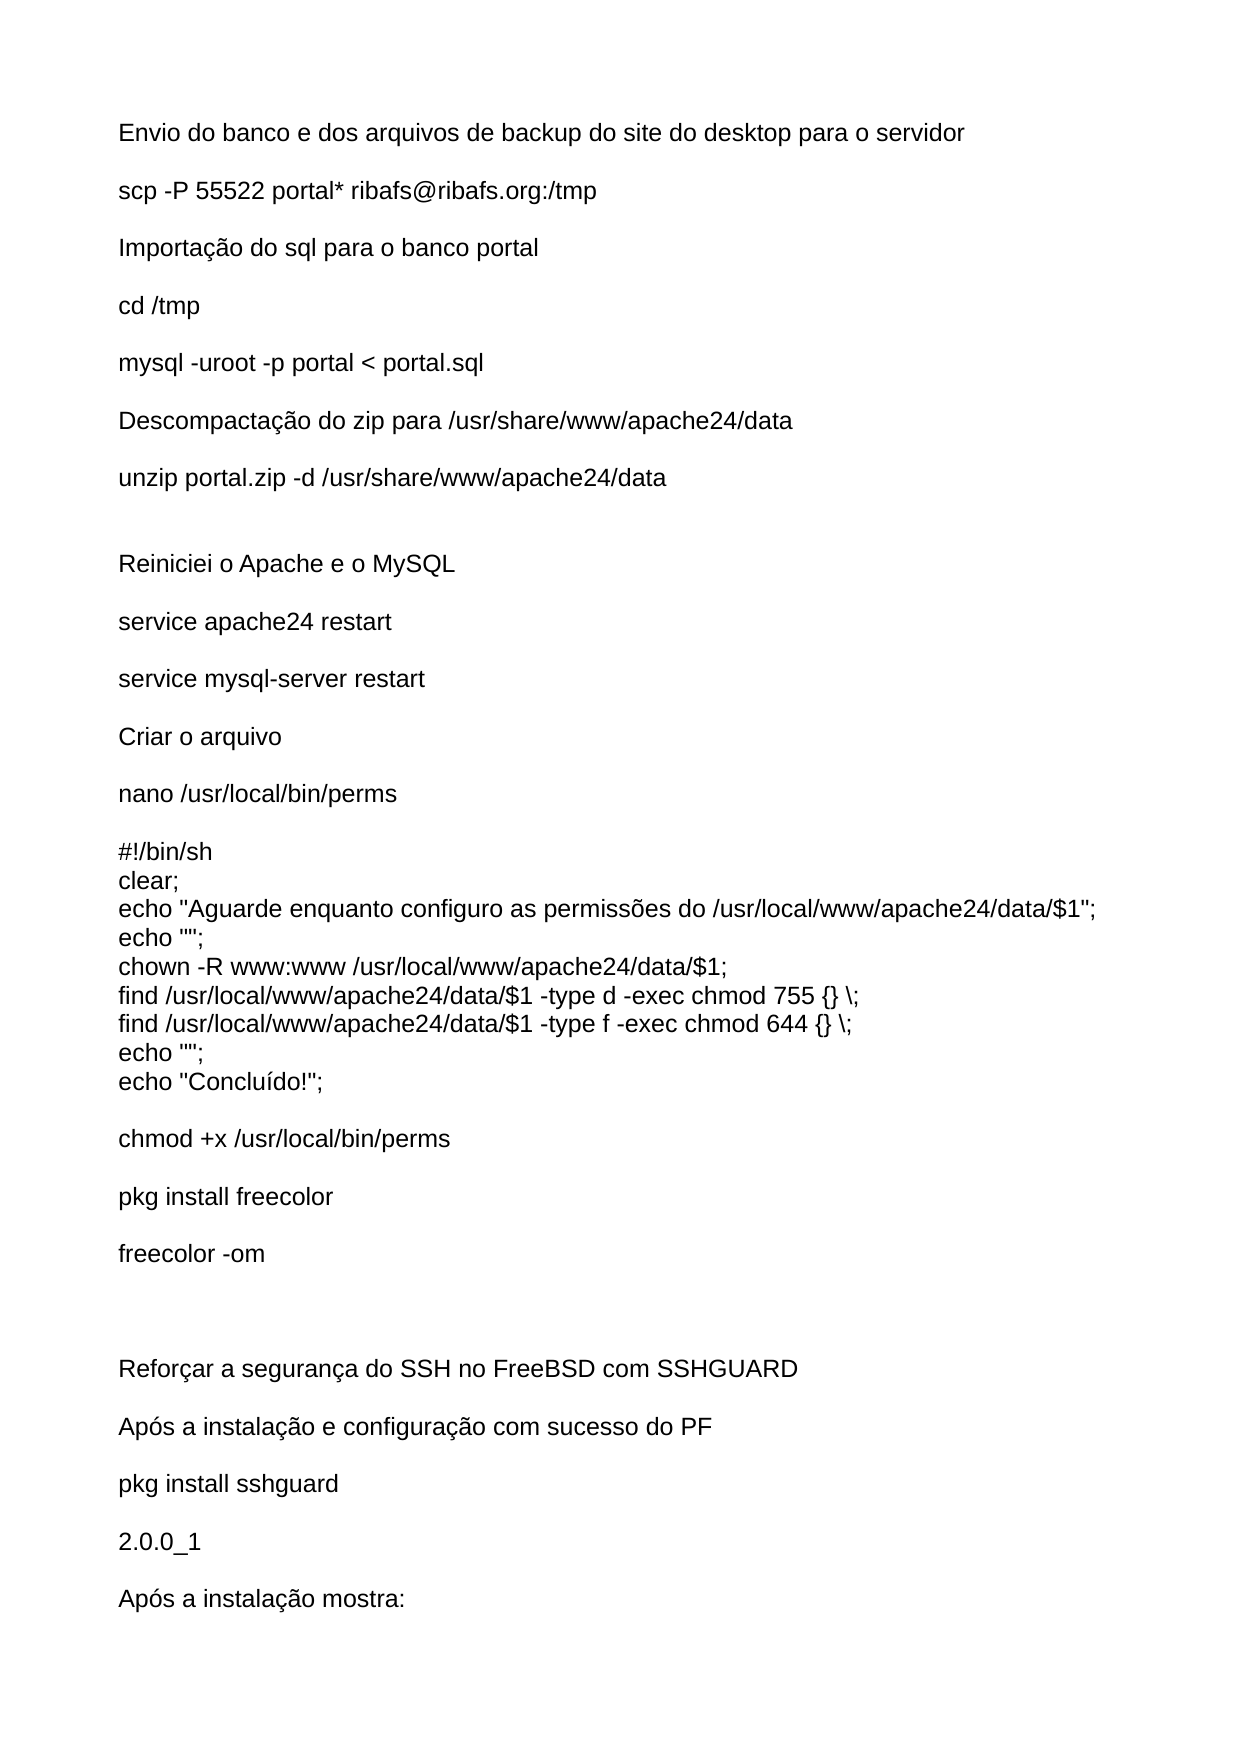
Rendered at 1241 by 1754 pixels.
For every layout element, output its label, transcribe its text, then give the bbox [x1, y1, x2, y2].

text nano /usr/local/bin/perms [118, 779, 1122, 808]
text freecolor -om [118, 1239, 1122, 1268]
text service mysql-server restart [118, 664, 1122, 693]
text Criar o arquivo [118, 722, 1122, 751]
text scp -P 55522 portal* ribafs@ribafs.org:/tmp [118, 176, 1122, 204]
text echo "Concluído!"; [118, 1067, 1122, 1096]
text echo ""; [118, 1038, 1122, 1067]
text clear; [118, 866, 1122, 894]
text find /usr/local/www/apache24/data/$1 -type d -exec chmod 755 {} \; [118, 981, 1122, 1009]
text Reiniciei o Apache e o MySQL [118, 549, 1122, 578]
text Descompactação do zip para /usr/share/www/apache24/data [118, 406, 1122, 434]
text Envio do banco e dos arquivos de backup do site do desktop para o servidor [118, 118, 1122, 147]
text Após a instalação mostra: [118, 1584, 1122, 1613]
text find /usr/local/www/apache24/data/$1 -type f -exec chmod 644 {} \; [118, 1009, 1122, 1038]
text 2.0.0_1 [118, 1527, 1122, 1556]
text echo "Aguarde enquanto configuro as permissões do /usr/local/www/apache24/data/$1"; [118, 894, 1122, 923]
text echo ""; [118, 923, 1122, 952]
text pkg install sshguard [118, 1469, 1122, 1498]
text cd /tmp [118, 291, 1122, 319]
text service apache24 restart [118, 607, 1122, 636]
text mysql -uroot -p portal < portal.sql [118, 348, 1122, 377]
text chmod +x /usr/local/bin/perms [118, 1124, 1122, 1153]
text unzip portal.zip -d /usr/share/www/apache24/data [118, 463, 1122, 492]
text Reforçar a segurança do SSH no FreeBSD com SSHGUARD [118, 1354, 1122, 1383]
text Importação do sql para o banco portal [118, 233, 1122, 262]
text Após a instalação e configuração com sucesso do PF [118, 1412, 1122, 1441]
text pkg install freecolor [118, 1182, 1122, 1211]
text chown -R www:www /usr/local/www/apache24/data/$1; [118, 952, 1122, 981]
text #!/bin/sh [118, 837, 1122, 866]
